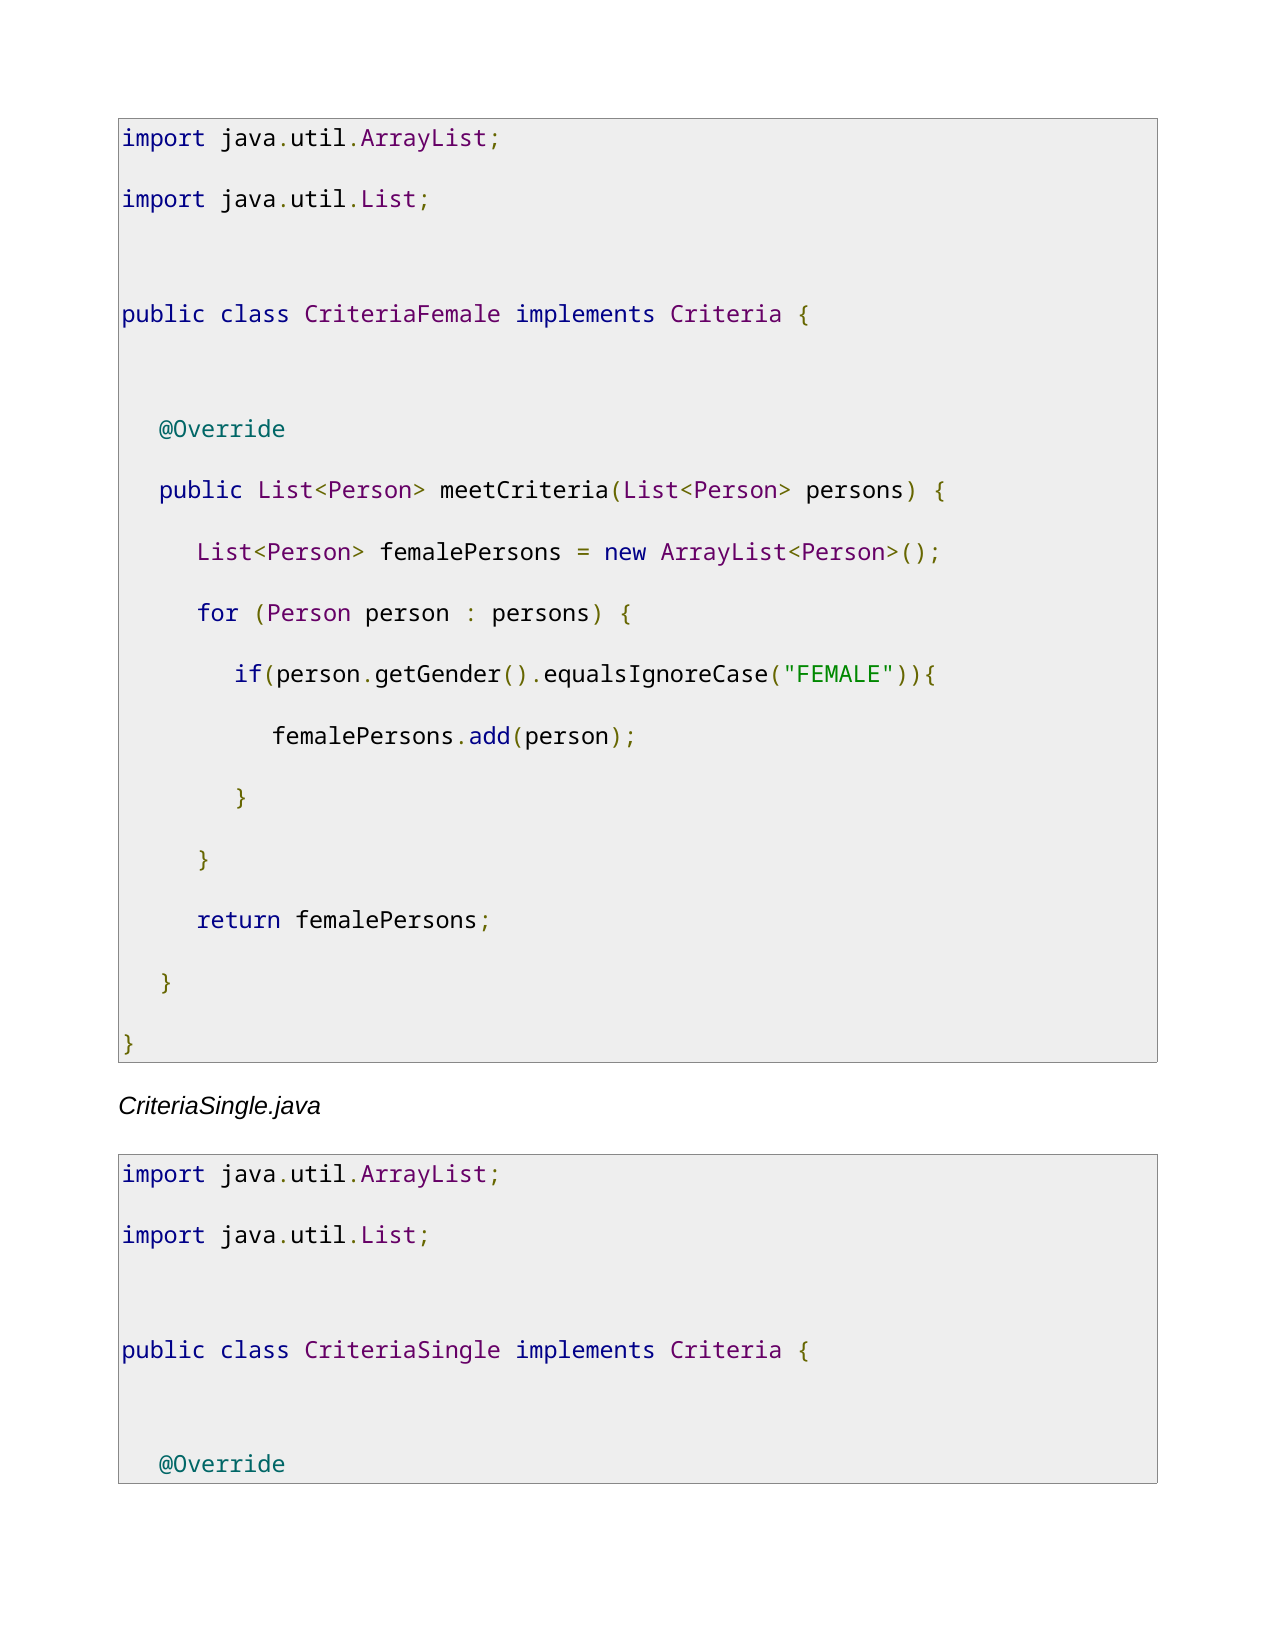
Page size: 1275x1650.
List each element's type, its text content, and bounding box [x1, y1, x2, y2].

text List<Person> femalePersons = new ArrayList<Person>(); [119, 532, 1157, 567]
text import java.util.List; [119, 179, 1157, 215]
text CriteriaSingle.java [118, 1091, 1157, 1120]
text import java.util.List; [119, 1215, 1157, 1250]
text import java.util.ArrayList; [119, 119, 1157, 153]
text femalePersons.add(person); [119, 716, 1157, 751]
text return femalePersons; [119, 900, 1157, 936]
text } [119, 777, 1157, 813]
text public List<Person> meetCriteria(List<Person> persons) { [119, 470, 1157, 505]
text public class CriteriaSingle implements Criteria { [119, 1330, 1157, 1365]
text if(person.getGender().equalsIgnoreCase("FEMALE")){ [119, 654, 1157, 690]
text import java.util.ArrayList; [119, 1155, 1157, 1189]
text public class CriteriaFemale implements Criteria { [119, 294, 1157, 329]
text } [119, 962, 1157, 997]
text @Override [119, 409, 1157, 444]
text } [119, 1023, 1157, 1062]
text for (Person person : persons) { [119, 593, 1157, 628]
text } [119, 839, 1157, 874]
text @Override [119, 1444, 1157, 1483]
